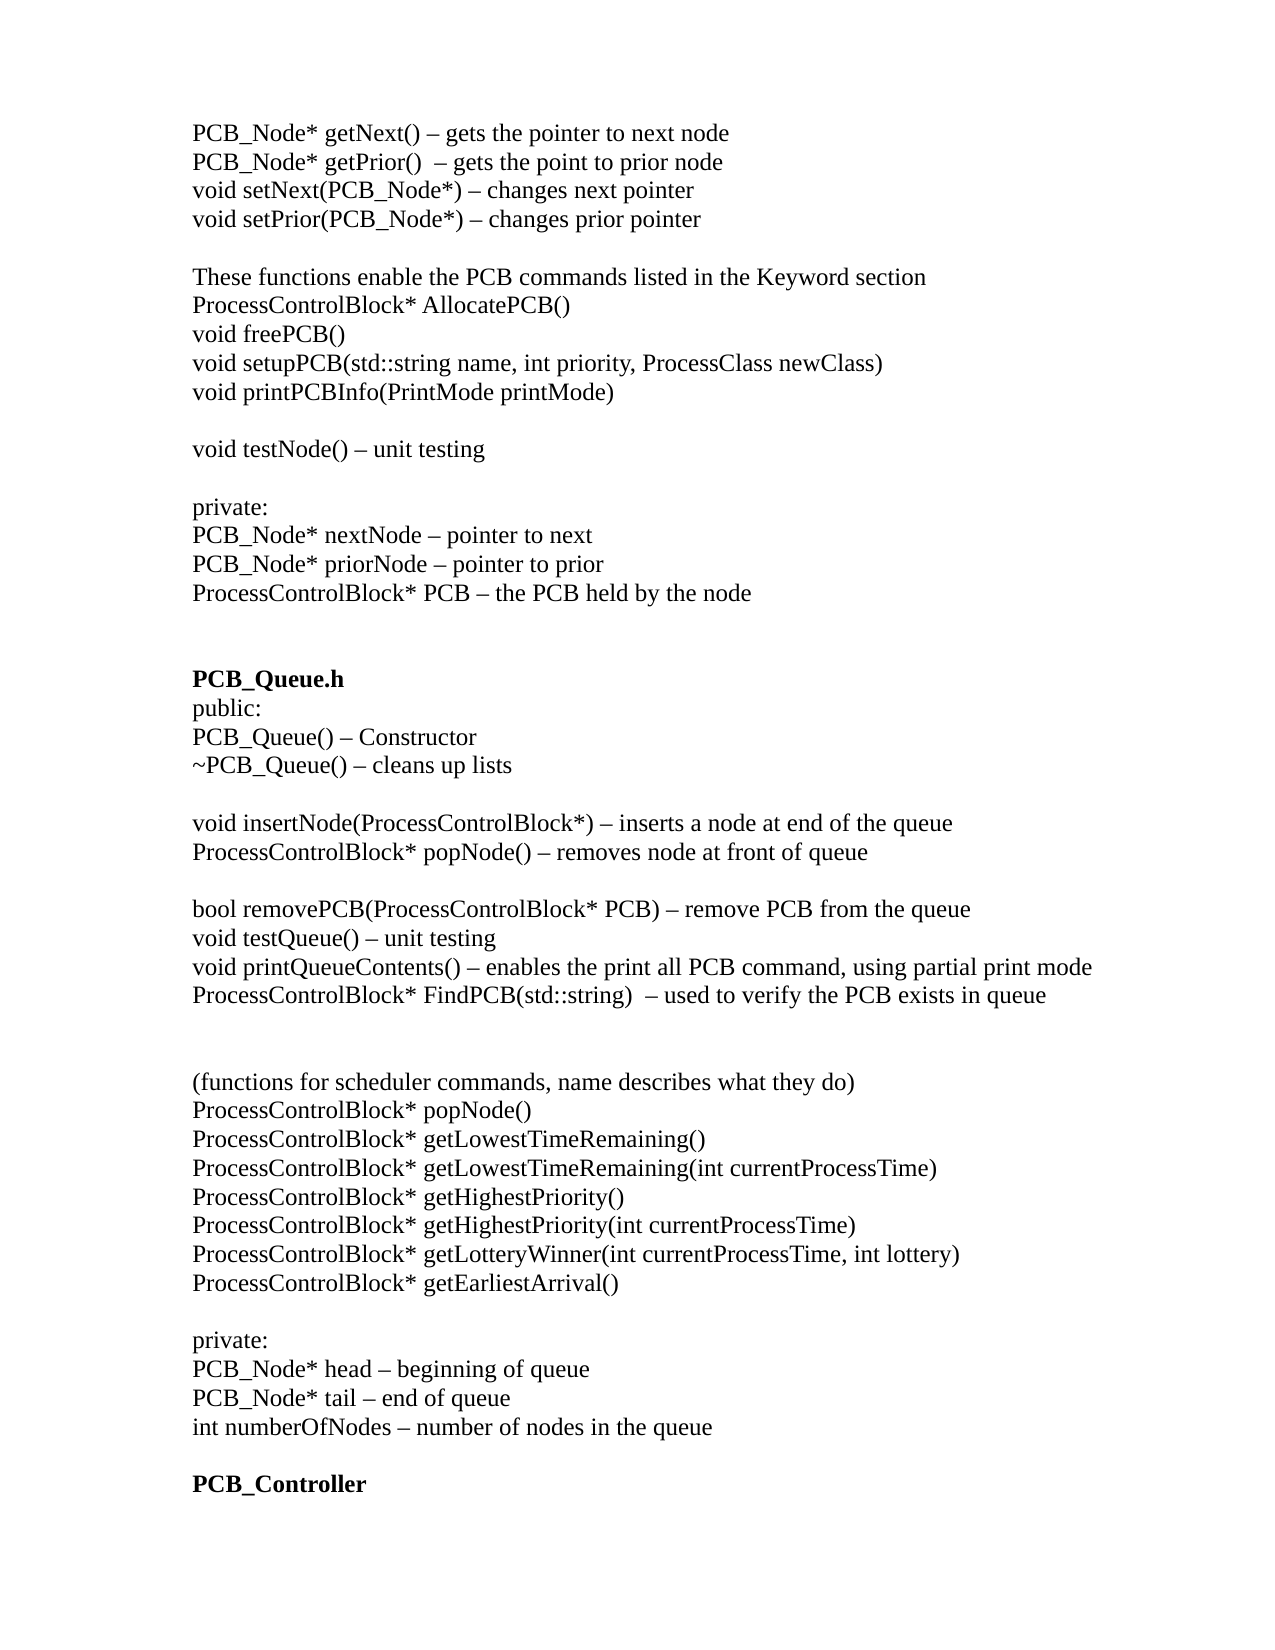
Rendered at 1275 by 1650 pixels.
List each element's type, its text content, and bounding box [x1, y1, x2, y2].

text ProcessControlBlock* getLowestTimeRemaining() [118, 1124, 1157, 1153]
text (functions for scheduler commands, name describes what they do) [118, 1067, 1157, 1096]
text ProcessControlBlock* FindPCB(std::string) – used to verify the PCB exists in queue [118, 981, 1157, 1009]
text PCB_Queue() – Constructor [118, 722, 1157, 751]
text ProcessControlBlock* getLotteryWinner(int currentProcessTime, int lottery) [118, 1239, 1157, 1268]
text int numberOfNodes – number of nodes in the queue [118, 1412, 1157, 1441]
text ProcessControlBlock* PCB – the PCB held by the node [118, 578, 1157, 607]
text ProcessControlBlock* getLowestTimeRemaining(int currentProcessTime) [118, 1153, 1157, 1182]
text PCB_Node* head – beginning of queue [118, 1354, 1157, 1383]
text PCB_Node* nextNode – pointer to next [118, 521, 1157, 549]
text ProcessControlBlock* popNode() – removes node at front of queue [118, 837, 1157, 866]
text PCB_Node* getPrior() – gets the point to prior node [118, 147, 1157, 176]
text void printQueueContents() – enables the print all PCB command, using partial print mode [118, 952, 1157, 981]
text ProcessControlBlock* AllocatePCB() [118, 291, 1157, 319]
text void insertNode(ProcessControlBlock*) – inserts a node at end of the queue [118, 808, 1157, 837]
text void testQueue() – unit testing [118, 923, 1157, 952]
text void testNode() – unit testing [118, 434, 1157, 463]
text public: [118, 693, 1157, 722]
text ProcessControlBlock* getHighestPriority() [118, 1182, 1157, 1211]
text private: [118, 1326, 1157, 1354]
text void setPrior(PCB_Node*) – changes prior pointer [118, 204, 1157, 233]
text bool removePCB(ProcessControlBlock* PCB) – remove PCB from the queue [118, 894, 1157, 923]
text PCB_Queue.h [118, 664, 1157, 693]
text void setupPCB(std::string name, int priority, ProcessClass newClass) [118, 348, 1157, 377]
text PCB_Node* priorNode – pointer to prior [118, 549, 1157, 578]
text private: [118, 492, 1157, 521]
text ProcessControlBlock* getEarliestArrival() [118, 1268, 1157, 1297]
text PCB_Controller [118, 1469, 1157, 1498]
text void setNext(PCB_Node*) – changes next pointer [118, 176, 1157, 204]
text void freePCB() [118, 319, 1157, 348]
text PCB_Node* getNext() – gets the pointer to next node [118, 118, 1157, 147]
text ~PCB_Queue() – cleans up lists [118, 751, 1157, 779]
text ProcessControlBlock* getHighestPriority(int currentProcessTime) [118, 1211, 1157, 1239]
text PCB_Node* tail – end of queue [118, 1383, 1157, 1412]
text ProcessControlBlock* popNode() [118, 1096, 1157, 1124]
text void printPCBInfo(PrintMode printMode) [118, 377, 1157, 406]
text These functions enable the PCB commands listed in the Keyword section [118, 262, 1157, 291]
